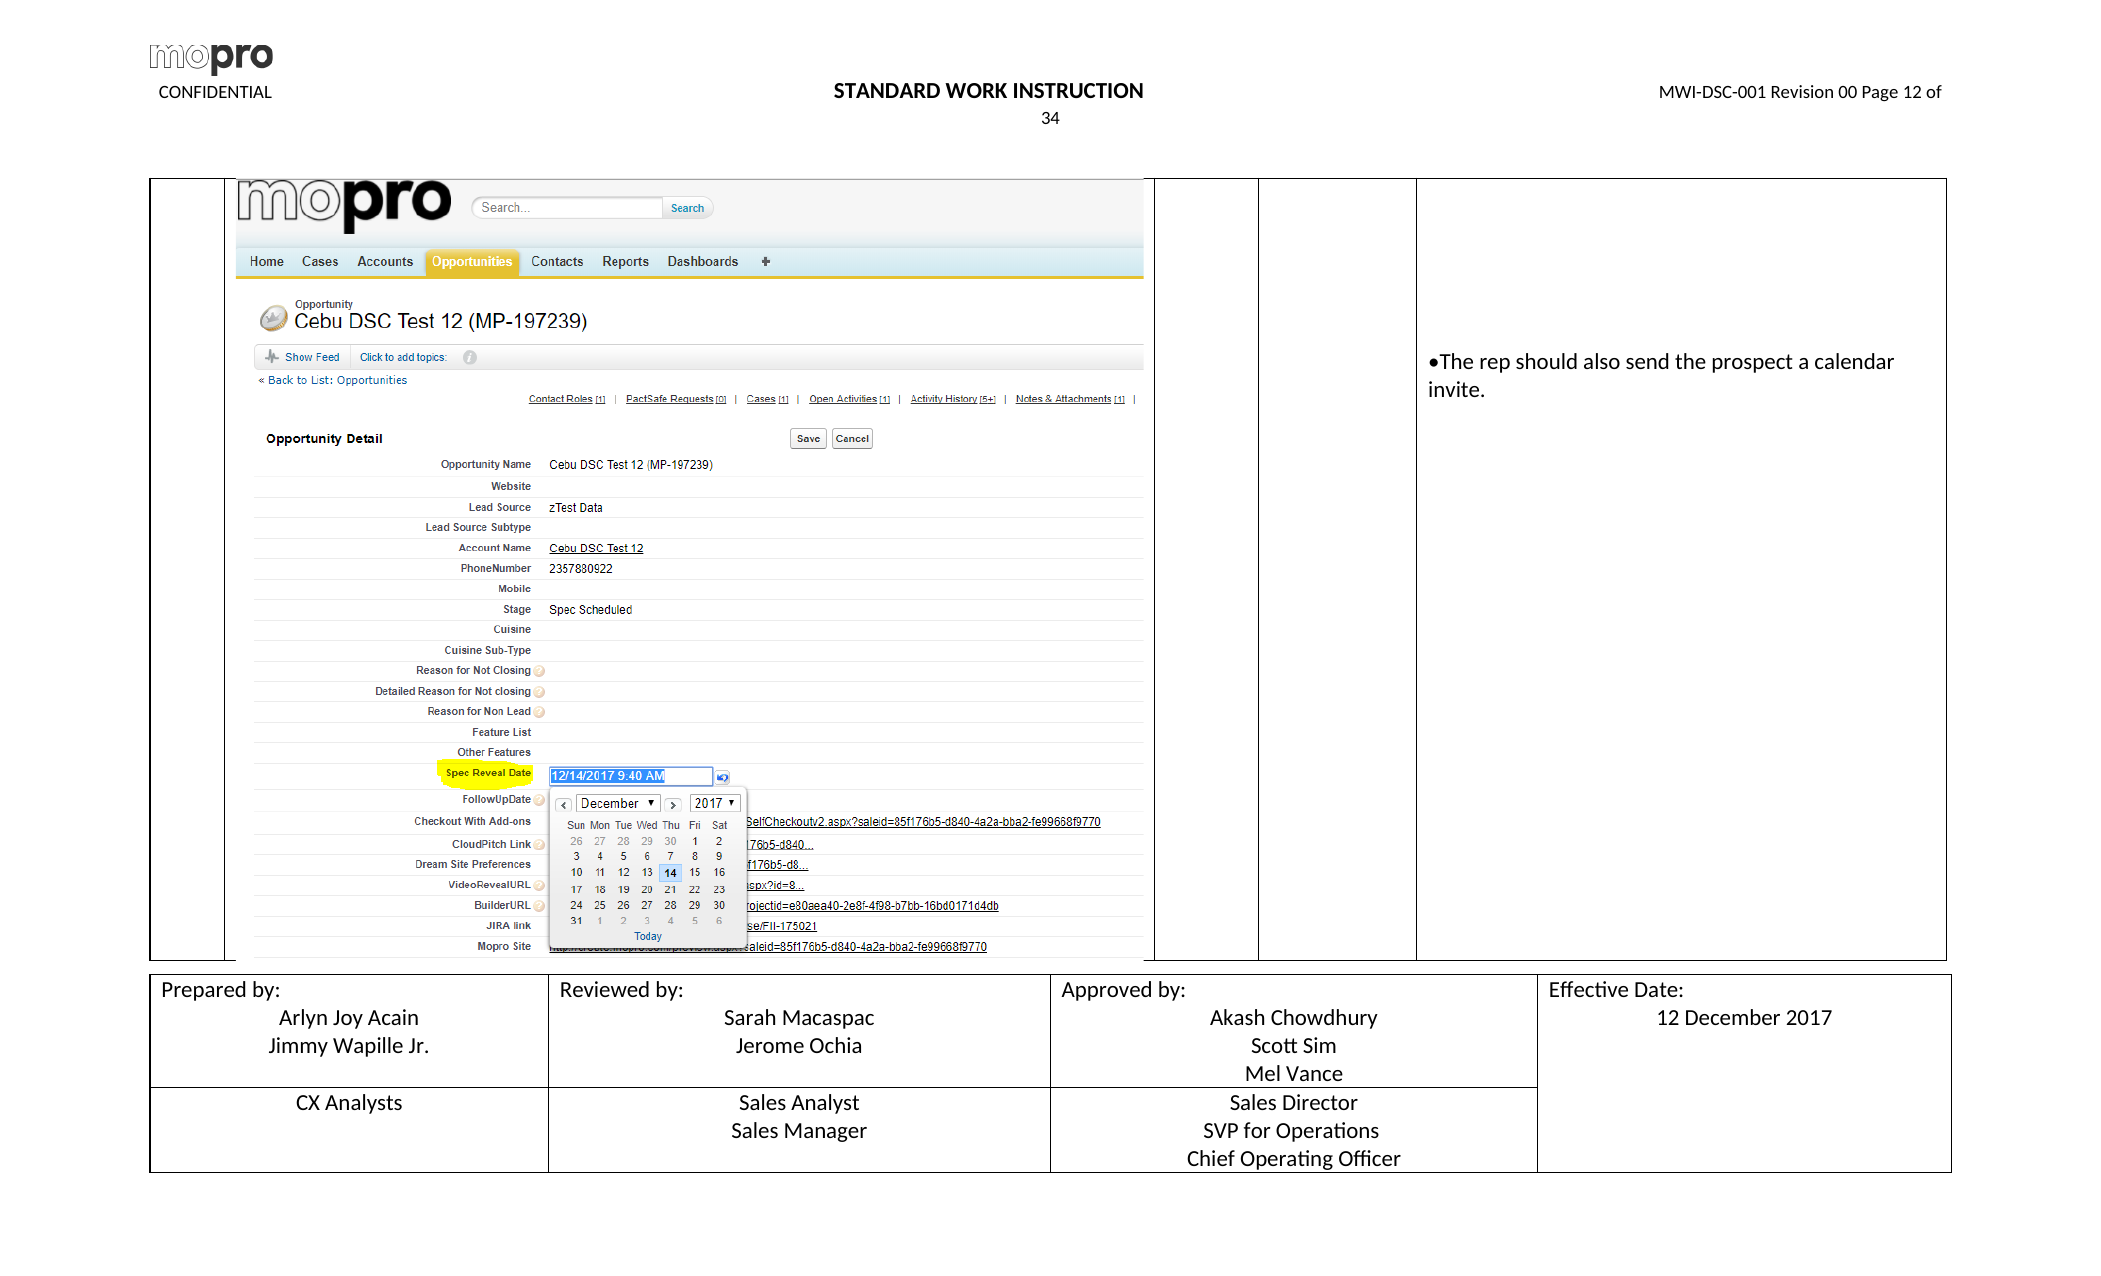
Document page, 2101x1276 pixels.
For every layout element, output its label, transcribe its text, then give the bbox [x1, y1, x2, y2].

table_cell [151, 179, 224, 960]
table_cell [225, 179, 235, 960]
table_cell [1259, 179, 1416, 960]
table_cell [1144, 179, 1154, 960]
table_cell •The rep should also send the prospect a calendar invite. [1417, 179, 1946, 960]
table_cell [1155, 179, 1258, 960]
